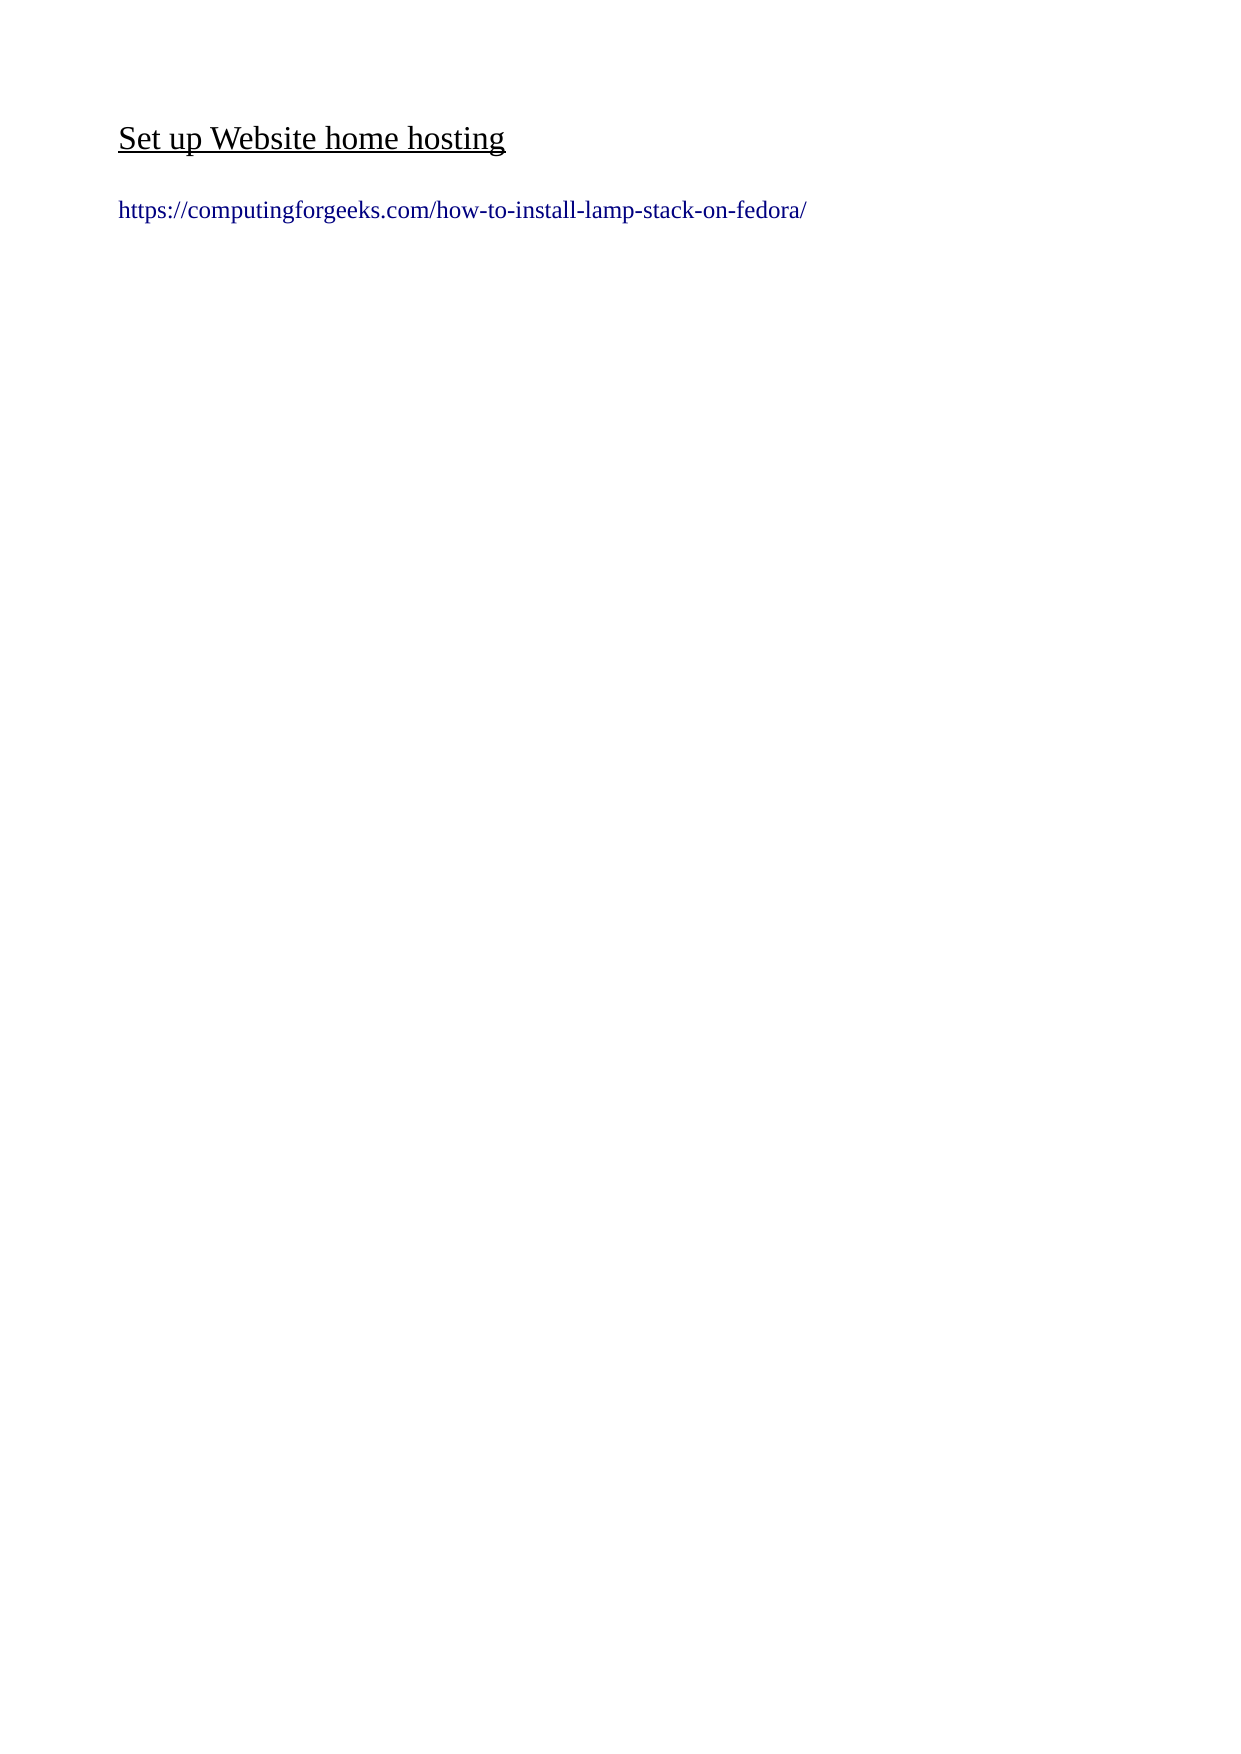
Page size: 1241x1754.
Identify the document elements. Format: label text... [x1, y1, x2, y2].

text Set up Website home hosting [118, 118, 1122, 156]
text https://computingforgeeks.com/how-to-install-lamp-stack-on-fedora/ [118, 195, 1122, 223]
